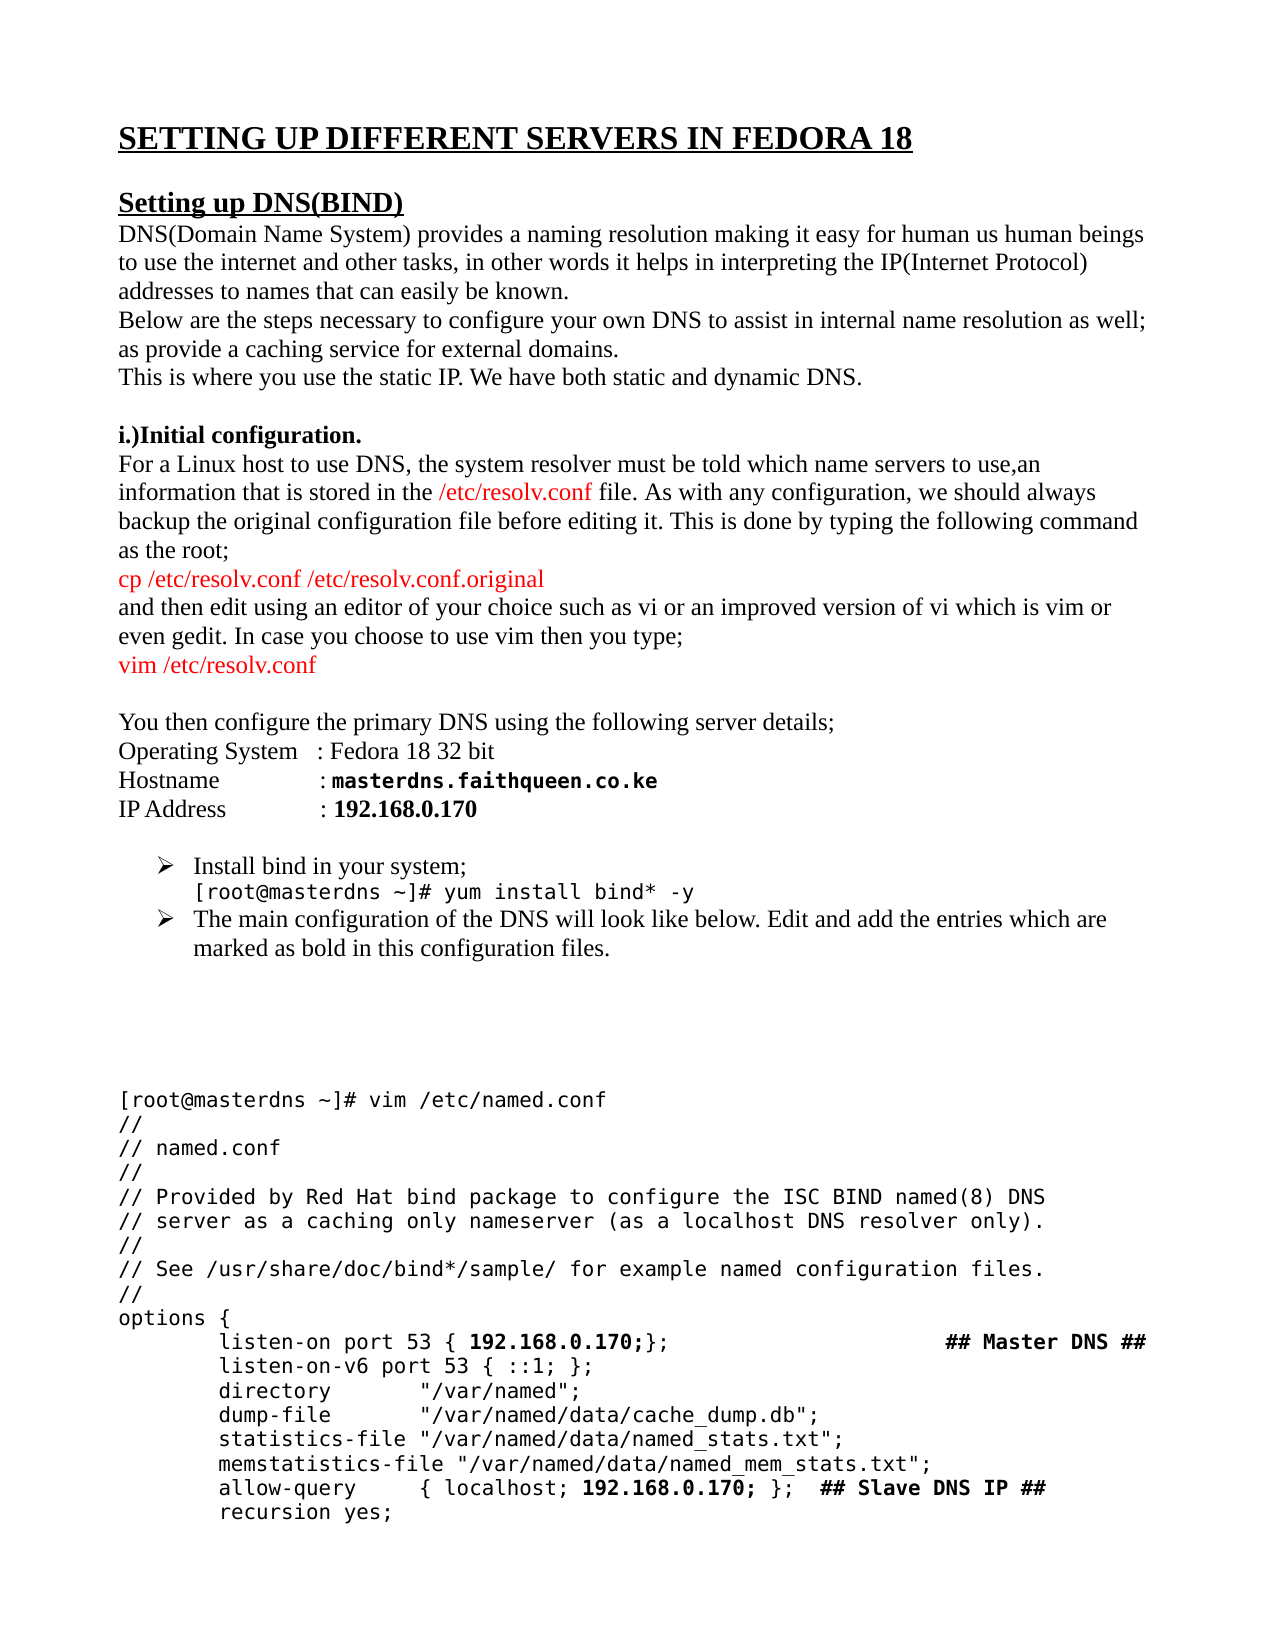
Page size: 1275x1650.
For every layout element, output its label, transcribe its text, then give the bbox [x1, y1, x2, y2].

text You then configure the primary DNS using the following server details; [118, 707, 1157, 736]
text [root@masterdns ~]# vim /etc/named.conf [118, 1088, 1157, 1112]
text Hostname : masterdns.faithqueen.co.ke [118, 765, 1157, 794]
text // See /usr/share/doc/bind*/sample/ for example named configuration files. [118, 1257, 1157, 1282]
text listen-on port 53 { 192.168.0.170;}; ## Master DNS ## [118, 1330, 1157, 1354]
text allow-query { localhost; 192.168.0.170; }; ## Slave DNS IP ## [118, 1476, 1157, 1500]
text Operating System : Fedora 18 32 bit [118, 736, 1157, 765]
text directory "/var/named"; [118, 1379, 1157, 1403]
text listen-on-v6 port 53 { ::1; }; [118, 1354, 1157, 1379]
text // Provided by Red Hat bind package to configure the ISC BIND named(8) DNS [118, 1185, 1157, 1209]
text This is where you use the static IP. We have both static and dynamic DNS. [118, 362, 1157, 391]
text recursion yes; [118, 1500, 1157, 1524]
text and then edit using an editor of your choice such as vi or an improved version of vi which is vim or even gedit. In case you choose to use vim then you type; [118, 592, 1157, 650]
text // named.conf [118, 1136, 1157, 1160]
text SETTING UP DIFFERENT SERVERS IN FEDORA 18 [118, 118, 1157, 156]
text // server as a caching only nameserver (as a localhost DNS resolver only). [118, 1209, 1157, 1233]
text // [118, 1233, 1157, 1257]
text vim /etc/resolv.conf [118, 650, 1157, 679]
text DNS(Domain Name System) provides a naming resolution making it easy for human us human beings to use the internet and other tasks, in other words it helps in interpreting the IP(Internet Protocol) addresses to names that can easily be known. [118, 219, 1157, 305]
text // [118, 1282, 1157, 1306]
list Install bind in your system; [156, 851, 1157, 880]
text statistics-file "/var/named/data/named_stats.txt"; [118, 1427, 1157, 1452]
list The main configuration of the DNS will look like below. Edit and add the entries which are marked as bold in this configuration files. [156, 904, 1157, 962]
text Below are the steps necessary to configure your own DNS to assist in internal name resolution as well; as provide a caching service for external domains. [118, 305, 1157, 362]
text For a Linux host to use DNS, the system resolver must be told which name servers to use,an information that is stored in the /etc/resolv.conf file. As with any configuration, we should always backup the original configuration file before editing it. This is done by typing the following command as the root; [118, 449, 1157, 564]
text options { [118, 1306, 1157, 1330]
list [root@masterdns ~]# yum install bind* -y [156, 880, 1157, 904]
text IP Address : 192.168.0.170 [118, 794, 1157, 822]
text // [118, 1160, 1157, 1185]
text cp /etc/resolv.conf /etc/resolv.conf.original [118, 564, 1157, 592]
text Setting up DNS(BIND) [118, 185, 1157, 219]
text i.)Initial configuration. [118, 420, 1157, 449]
text // [118, 1112, 1157, 1136]
text dump-file "/var/named/data/cache_dump.db"; [118, 1403, 1157, 1427]
text memstatistics-file "/var/named/data/named_mem_stats.txt"; [118, 1452, 1157, 1476]
